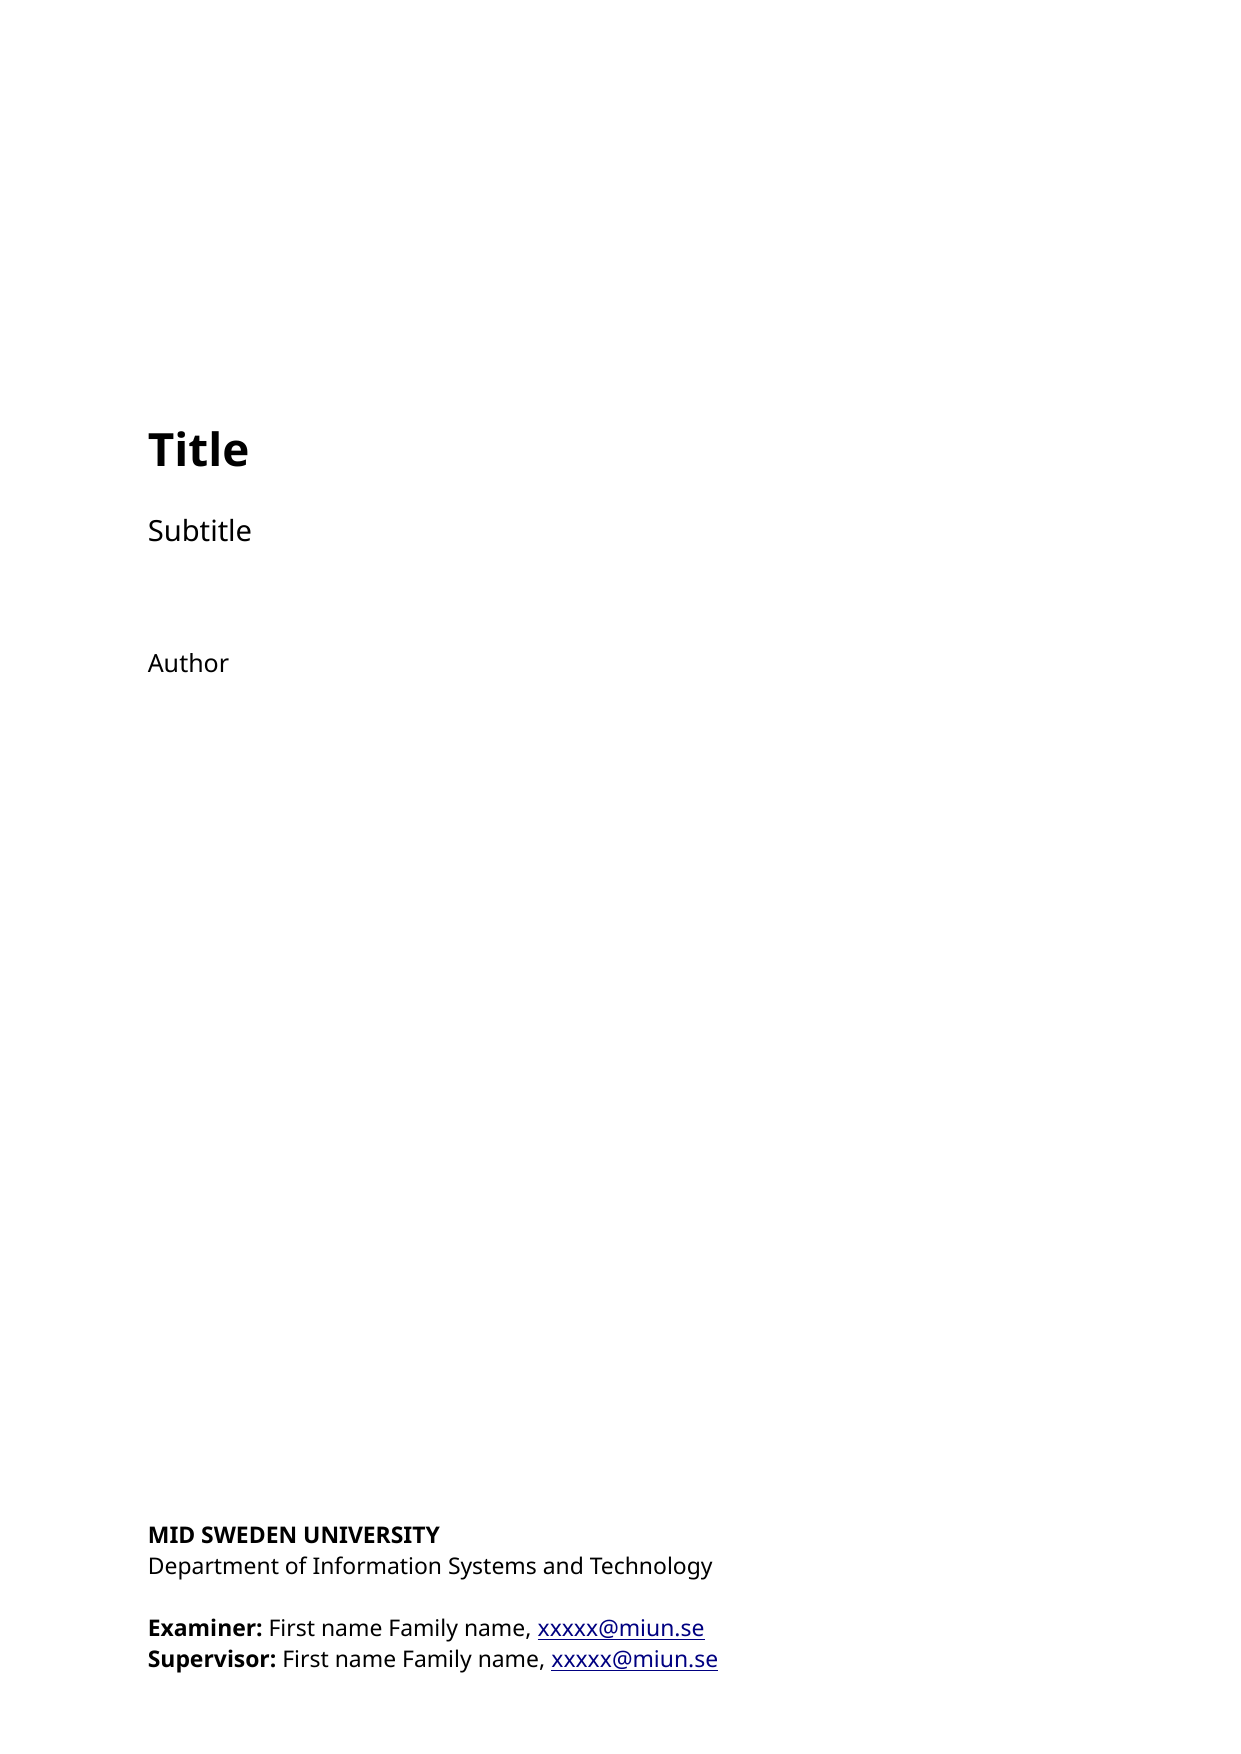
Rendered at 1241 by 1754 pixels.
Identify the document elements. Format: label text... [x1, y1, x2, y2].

text Examiner: First name Family name, xxxxx@miun.se Supervisor: First name Family name, xxxxx@miun.se [148, 1612, 1093, 1675]
subtitle Title [148, 417, 1093, 480]
subtitle Author [148, 646, 1093, 680]
subtitle Subtitle [148, 510, 1093, 550]
text MID SWEDEN UNIVERSITY Department of Information Systems and Technology [148, 1519, 1093, 1581]
